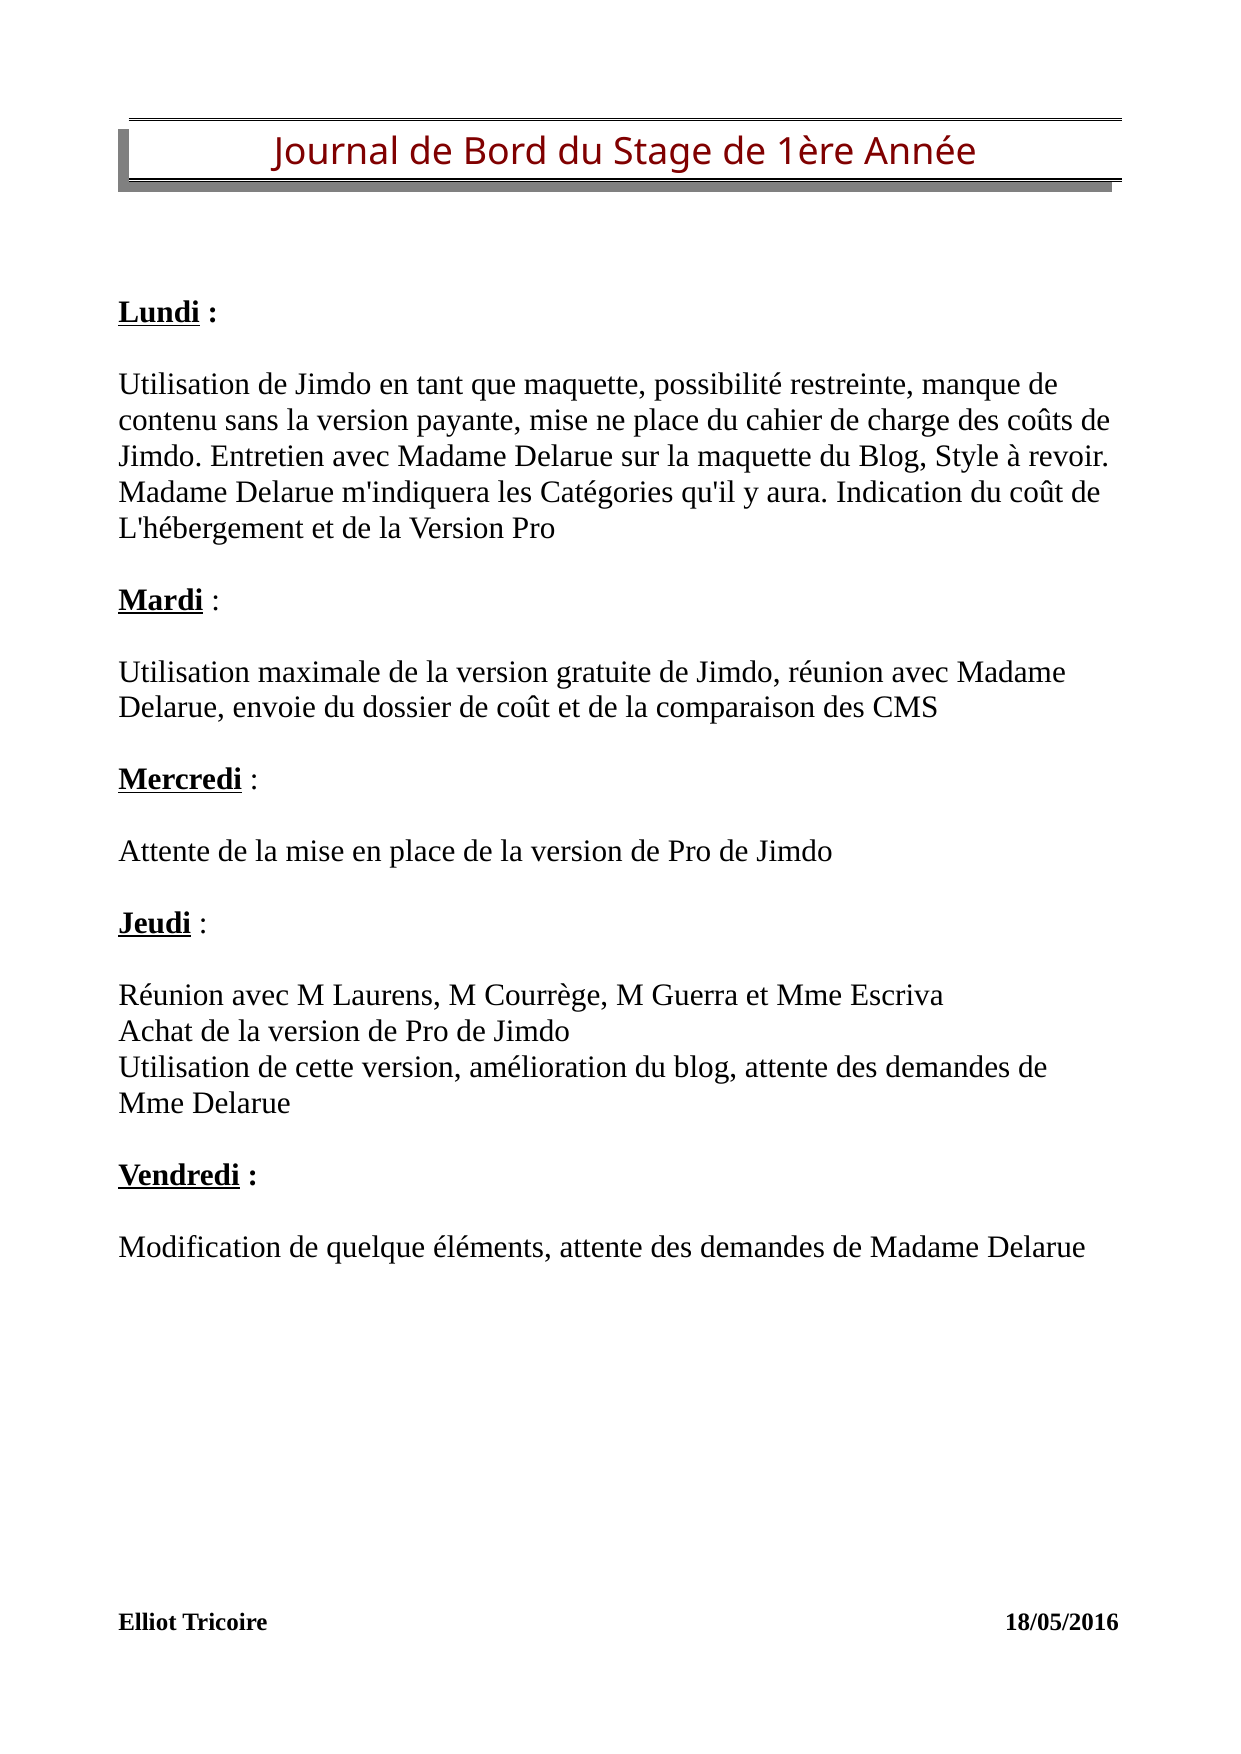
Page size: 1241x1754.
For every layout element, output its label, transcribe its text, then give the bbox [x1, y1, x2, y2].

text Achat de la version de Pro de Jimdo [118, 1012, 1122, 1048]
text Réunion avec M Laurens, M Courrège, M Guerra et Mme Escriva [118, 976, 1122, 1012]
text Utilisation de Jimdo en tant que maquette, possibilité restreinte, manque de contenu sans la version payante, mise ne place du cahier de charge des coûts de Jimdo. Entretien avec Madame Delarue sur la maquette du Blog, Style à revoir. Madame Delarue m'indiquera les Catégories qu'il y aura. Indication du coût de L'hébergement et de la Version Pro [118, 365, 1122, 545]
text Mardi : [118, 581, 1122, 617]
text Attente de la mise en place de la version de Pro de Jimdo [118, 832, 1122, 868]
text Vendredi : [118, 1156, 1122, 1192]
text Jeudi : [118, 904, 1122, 940]
text Lundi : [118, 293, 1122, 329]
text Utilisation de cette version, amélioration du blog, attente des demandes de Mme Delarue [118, 1048, 1122, 1120]
text Utilisation maximale de la version gratuite de Jimdo, réunion avec Madame Delarue, envoie du dossier de coût et de la comparaison des CMS [118, 653, 1122, 725]
text Mercredi : [118, 761, 1122, 797]
text Modification de quelque éléments, attente des demandes de Madame Delarue [118, 1228, 1122, 1264]
